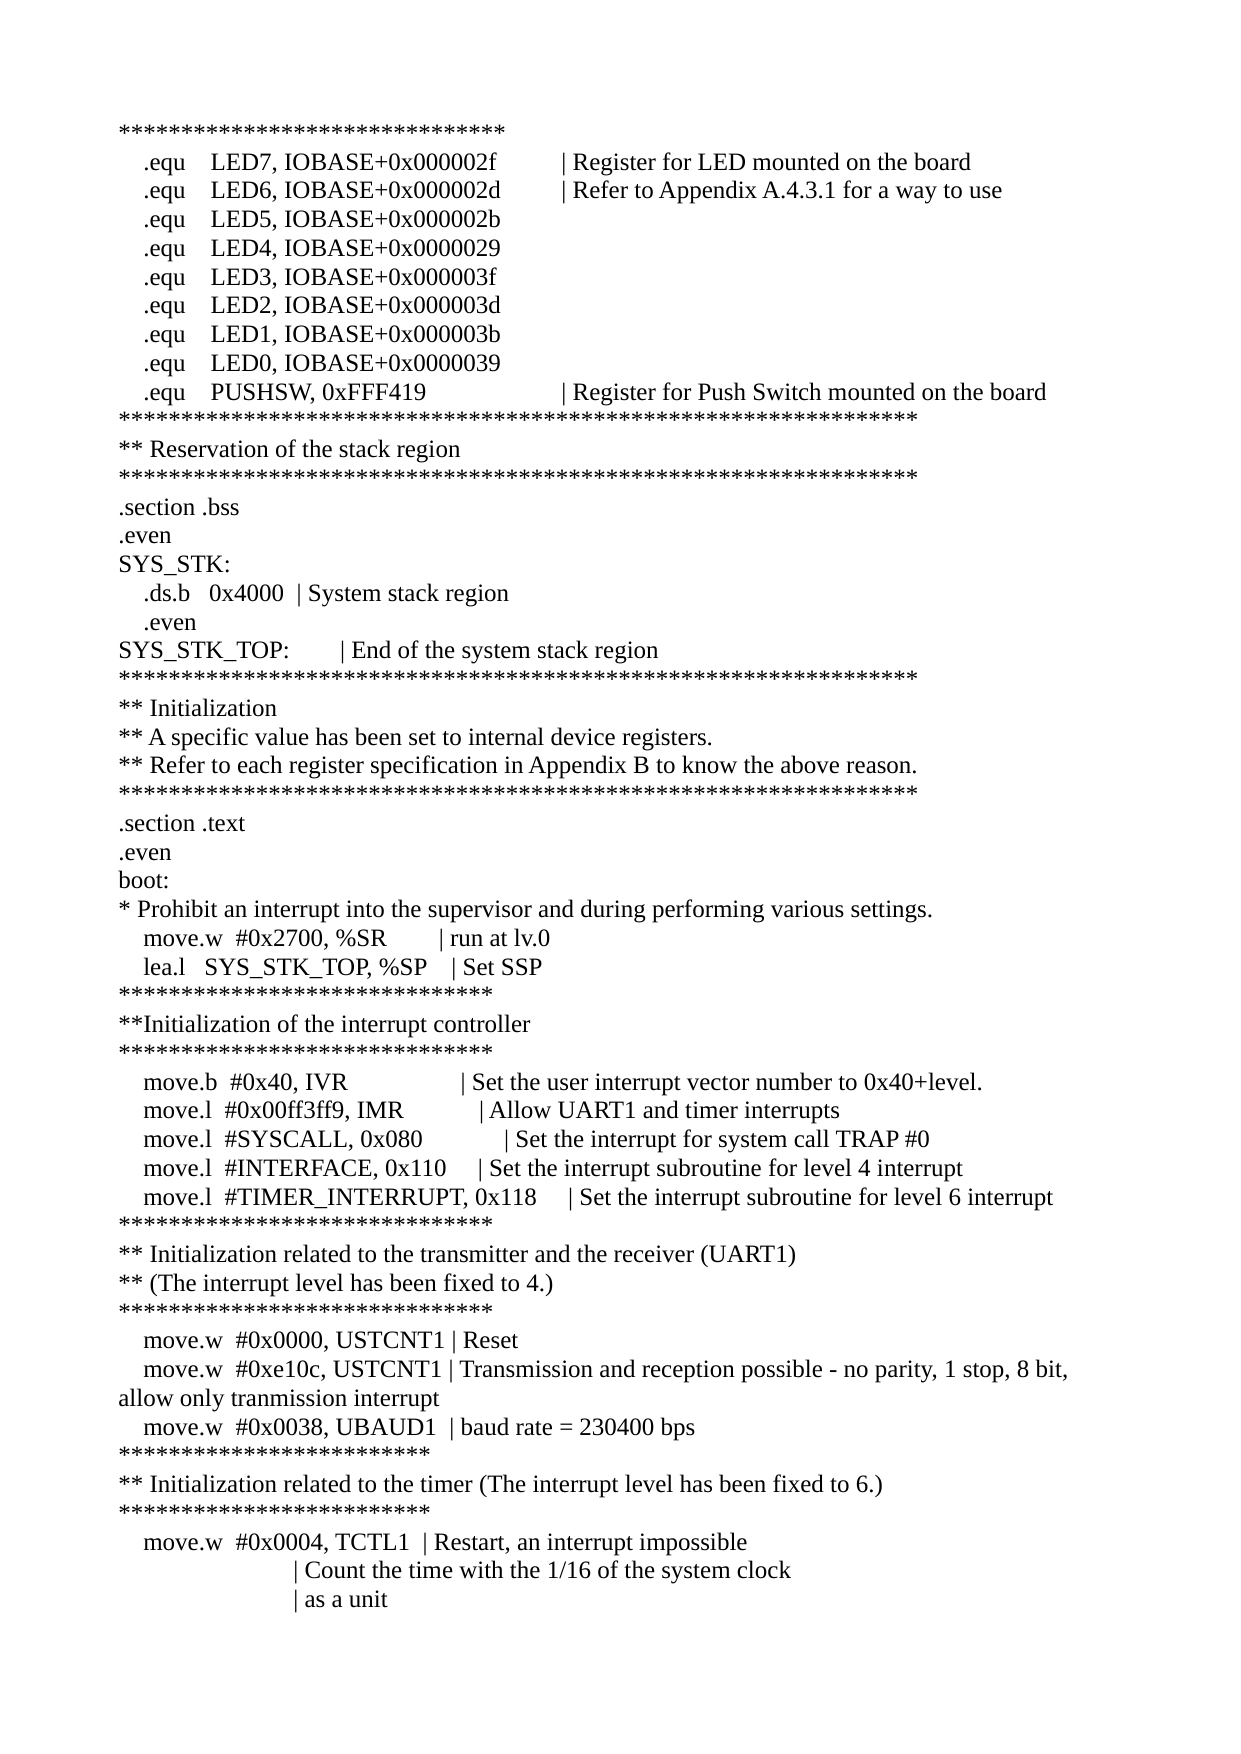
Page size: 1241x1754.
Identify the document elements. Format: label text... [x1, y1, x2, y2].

text **************************************************************** [118, 664, 1122, 693]
text * Prohibit an interrupt into the supervisor and during performing various settings. [118, 894, 1122, 923]
text .equ LED2, IOBASE+0x000003d [118, 291, 1122, 319]
text move.w #0xe10c, USTCNT1 | Transmission and reception possible - no parity, 1 stop, 8 bit, allow only tranmission interrupt [118, 1354, 1122, 1412]
text | Count the time with the 1/16 of the system clock [118, 1556, 1122, 1584]
text SYS_STK_TOP: | End of the system stack region [118, 636, 1122, 664]
text boot: [118, 866, 1122, 894]
text lea.l SYS_STK_TOP, %SP | Set SSP [118, 952, 1122, 981]
text **Initialization of the interrupt controller [118, 1009, 1122, 1038]
text ****************************** [118, 1038, 1122, 1067]
text move.b #0x40, IVR | Set the user interrupt vector number to 0x40+level. [118, 1067, 1122, 1096]
text **************************************************************** [118, 406, 1122, 434]
text .equ LED5, IOBASE+0x000002b [118, 204, 1122, 233]
text move.w #0x2700, %SR | run at lv.0 [118, 923, 1122, 952]
text .equ LED1, IOBASE+0x000003b [118, 319, 1122, 348]
text move.w #0x0004, TCTL1 | Restart, an interrupt impossible [118, 1527, 1122, 1556]
text ****************************** [118, 981, 1122, 1009]
text | as a unit [118, 1584, 1122, 1613]
text .equ LED7, IOBASE+0x000002f | Register for LED mounted on the board [118, 147, 1122, 176]
text move.w #0x0038, UBAUD1 | baud rate = 230400 bps [118, 1412, 1122, 1441]
text ** Reservation of the stack region [118, 434, 1122, 463]
text .even [118, 837, 1122, 866]
text .section .bss [118, 492, 1122, 521]
text .equ LED3, IOBASE+0x000003f [118, 262, 1122, 291]
text SYS_STK: [118, 549, 1122, 578]
text .even [118, 607, 1122, 636]
text move.l #0x00ff3ff9, IMR | Allow UART1 and timer interrupts [118, 1096, 1122, 1124]
text .equ LED0, IOBASE+0x0000039 [118, 348, 1122, 377]
text move.l #TIMER_INTERRUPT, 0x118 | Set the interrupt subroutine for level 6 interrupt [118, 1182, 1122, 1211]
text move.l #SYSCALL, 0x080 | Set the interrupt for system call TRAP #0 [118, 1124, 1122, 1153]
text ******************************* [118, 118, 1122, 147]
text ************************* [118, 1441, 1122, 1469]
text ** Initialization related to the transmitter and the receiver (UART1) [118, 1239, 1122, 1268]
text .equ LED6, IOBASE+0x000002d | Refer to Appendix A.4.3.1 for a way to use [118, 176, 1122, 204]
text .equ LED4, IOBASE+0x0000029 [118, 233, 1122, 262]
text ** (The interrupt level has been fixed to 4.) [118, 1268, 1122, 1297]
text ****************************** [118, 1297, 1122, 1326]
text ************************* [118, 1498, 1122, 1527]
text **************************************************************** [118, 463, 1122, 492]
text ** Initialization [118, 693, 1122, 722]
text ** Initialization related to the timer (The interrupt level has been fixed to 6.) [118, 1469, 1122, 1498]
text move.l #INTERFACE, 0x110 | Set the interrupt subroutine for level 4 interrupt [118, 1153, 1122, 1182]
text .section .text [118, 808, 1122, 837]
text ****************************** [118, 1211, 1122, 1239]
text **************************************************************** [118, 779, 1122, 808]
text ** Refer to each register specification in Appendix B to know the above reason. [118, 751, 1122, 779]
text .even [118, 521, 1122, 549]
text .ds.b 0x4000 | System stack region [118, 578, 1122, 607]
text ** A specific value has been set to internal device registers. [118, 722, 1122, 751]
text .equ PUSHSW, 0xFFF419 | Register for Push Switch mounted on the board [118, 377, 1122, 406]
text move.w #0x0000, USTCNT1 | Reset [118, 1326, 1122, 1354]
